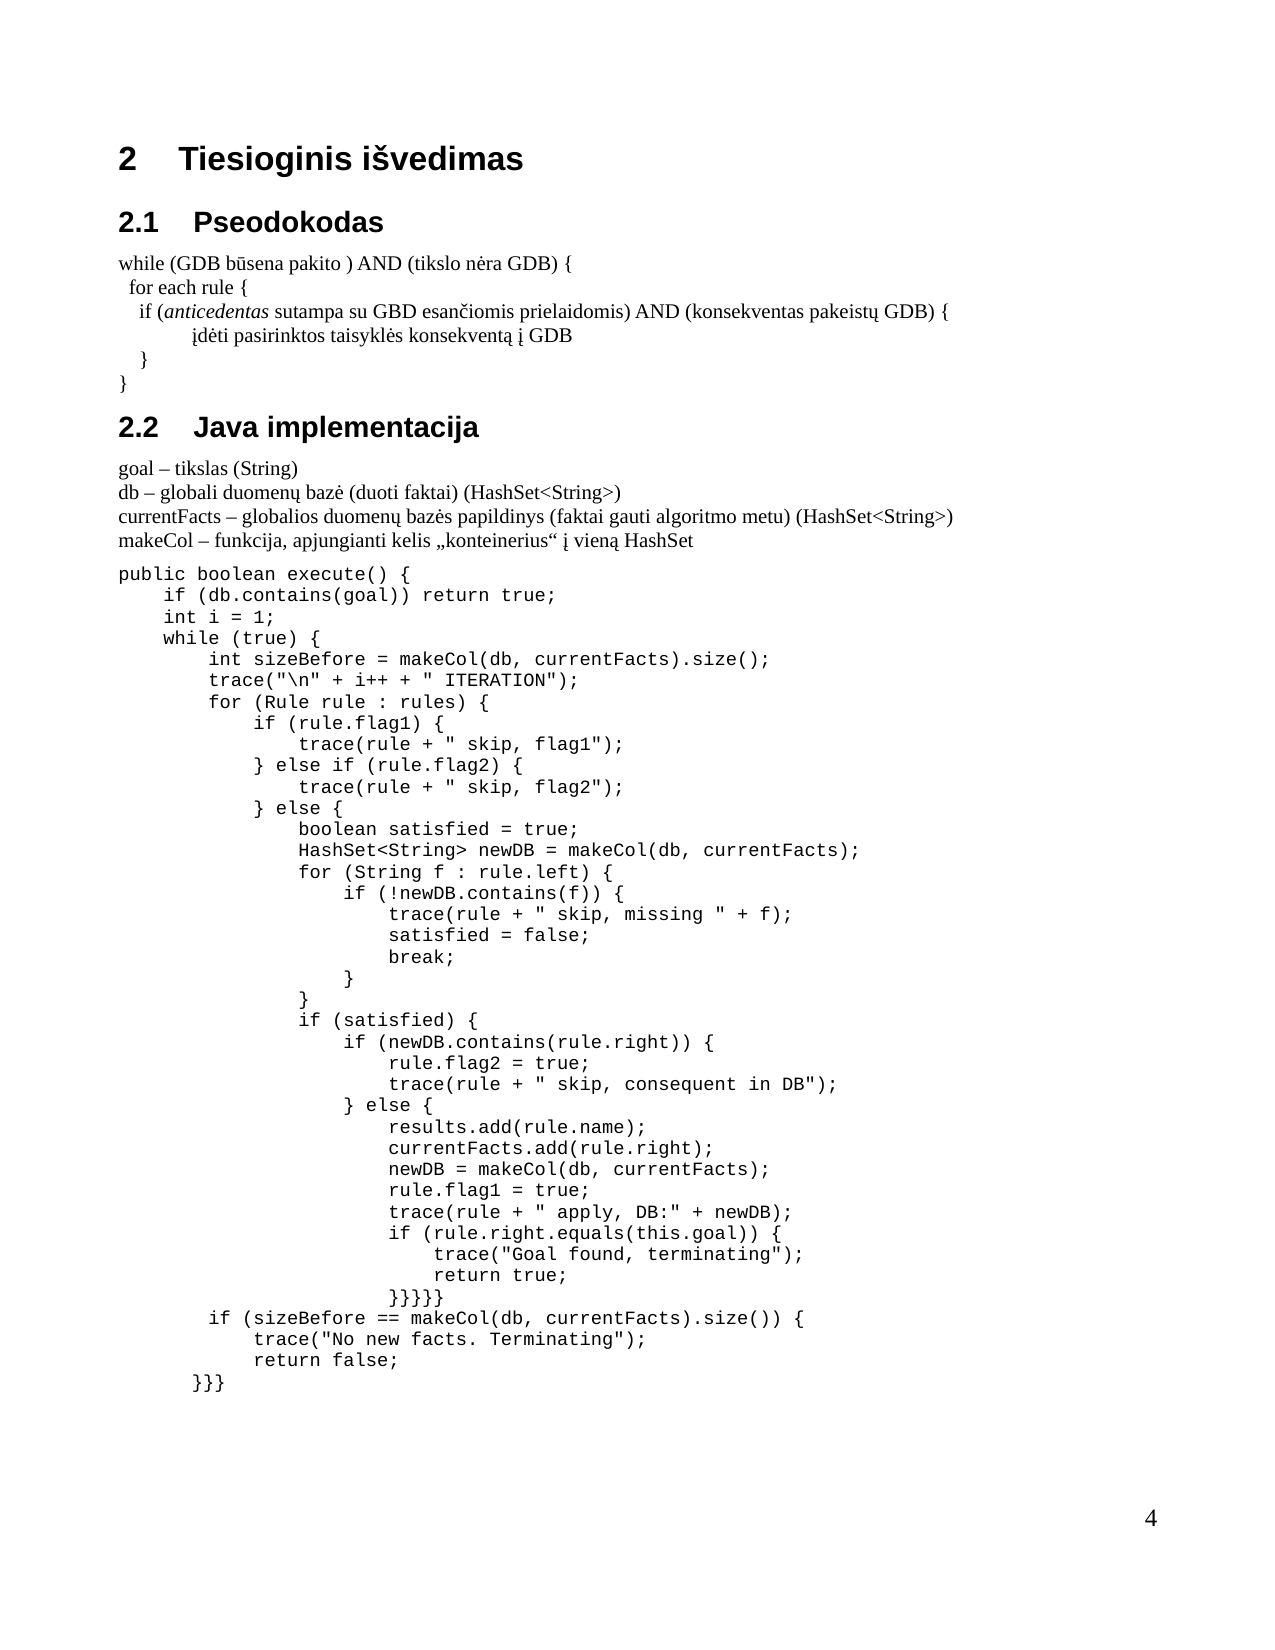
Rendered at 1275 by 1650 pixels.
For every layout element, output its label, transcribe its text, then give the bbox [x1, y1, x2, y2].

text if (satisfied) { [118, 1011, 1157, 1032]
text for (Rule rule : rules) { [118, 692, 1157, 714]
text if (sizeBefore == makeCol(db, currentFacts).size()) { [118, 1309, 1157, 1330]
text trace(rule + " skip, flag1"); [118, 735, 1157, 756]
text while (GDB būsena pakito ) AND (tikslo nėra GDB) { [118, 251, 1157, 275]
text while (true) { [118, 629, 1157, 650]
text trace(rule + " skip, consequent in DB"); [118, 1075, 1157, 1096]
text trace("Goal found, terminating"); [118, 1245, 1157, 1266]
text if (!newDB.contains(f)) { [118, 884, 1157, 905]
text trace("\n" + i++ + " ITERATION"); [118, 671, 1157, 692]
text } [118, 969, 1157, 990]
text trace(rule + " skip, flag2"); [118, 777, 1157, 799]
text break; [118, 947, 1157, 969]
text trace("No new facts. Terminating"); [118, 1330, 1157, 1351]
text } else { [118, 1096, 1157, 1117]
text return true; [118, 1266, 1157, 1287]
text HashSet<String> newDB = makeCol(db, currentFacts); [118, 841, 1157, 862]
text currentFacts.add(rule.right); [118, 1139, 1157, 1160]
text rule.flag1 = true; [118, 1181, 1157, 1202]
text for each rule { [118, 275, 1157, 299]
text } else if (rule.flag2) { [118, 756, 1157, 777]
text trace(rule + " skip, missing " + f); [118, 905, 1157, 926]
text public boolean execute() { [118, 565, 1157, 586]
subtitle Tiesioginis išvedimas [118, 139, 1157, 178]
text return false; [118, 1351, 1157, 1372]
text satisfied = false; [118, 926, 1157, 947]
text if (rule.right.equals(this.goal)) { [118, 1224, 1157, 1245]
text trace(rule + " apply, DB:" + newDB); [118, 1202, 1157, 1224]
subtitle Java implementacija [118, 410, 1157, 444]
text if (newDB.contains(rule.right)) { [118, 1032, 1157, 1054]
text goal – tikslas (String) db – globali duomenų bazė (duoti faktai) (HashSet<String>) currentFacts – globalios duomenų bazės papildinys (faktai gauti algoritmo metu) (HashSet<String>) makeCol – funkcija, apjungianti kelis „konteinerius“ į vieną HashSet [118, 456, 1157, 552]
text } [118, 990, 1157, 1011]
text if (db.contains(goal)) return true; [118, 586, 1157, 607]
text results.add(rule.name); [118, 1117, 1157, 1139]
text for (String f : rule.left) { [118, 862, 1157, 884]
text boolean satisfied = true; [118, 820, 1157, 841]
text if (anticedentas sutampa su GBD esančiomis prielaidomis) AND (konsekventas pakeistų GDB) { [118, 299, 1157, 323]
text if (rule.flag1) { [118, 714, 1157, 735]
text }}}}} [118, 1287, 1157, 1309]
text int i = 1; [118, 607, 1157, 629]
text }}} [118, 1372, 1157, 1394]
text int sizeBefore = makeCol(db, currentFacts).size(); [118, 650, 1157, 671]
text rule.flag2 = true; [118, 1054, 1157, 1075]
text } else { [118, 799, 1157, 820]
text newDB = makeCol(db, currentFacts); [118, 1160, 1157, 1181]
text įdėti pasirinktos taisyklės konsekventą į GDB } } [118, 323, 1157, 395]
subtitle Pseodokodas [118, 205, 1157, 238]
